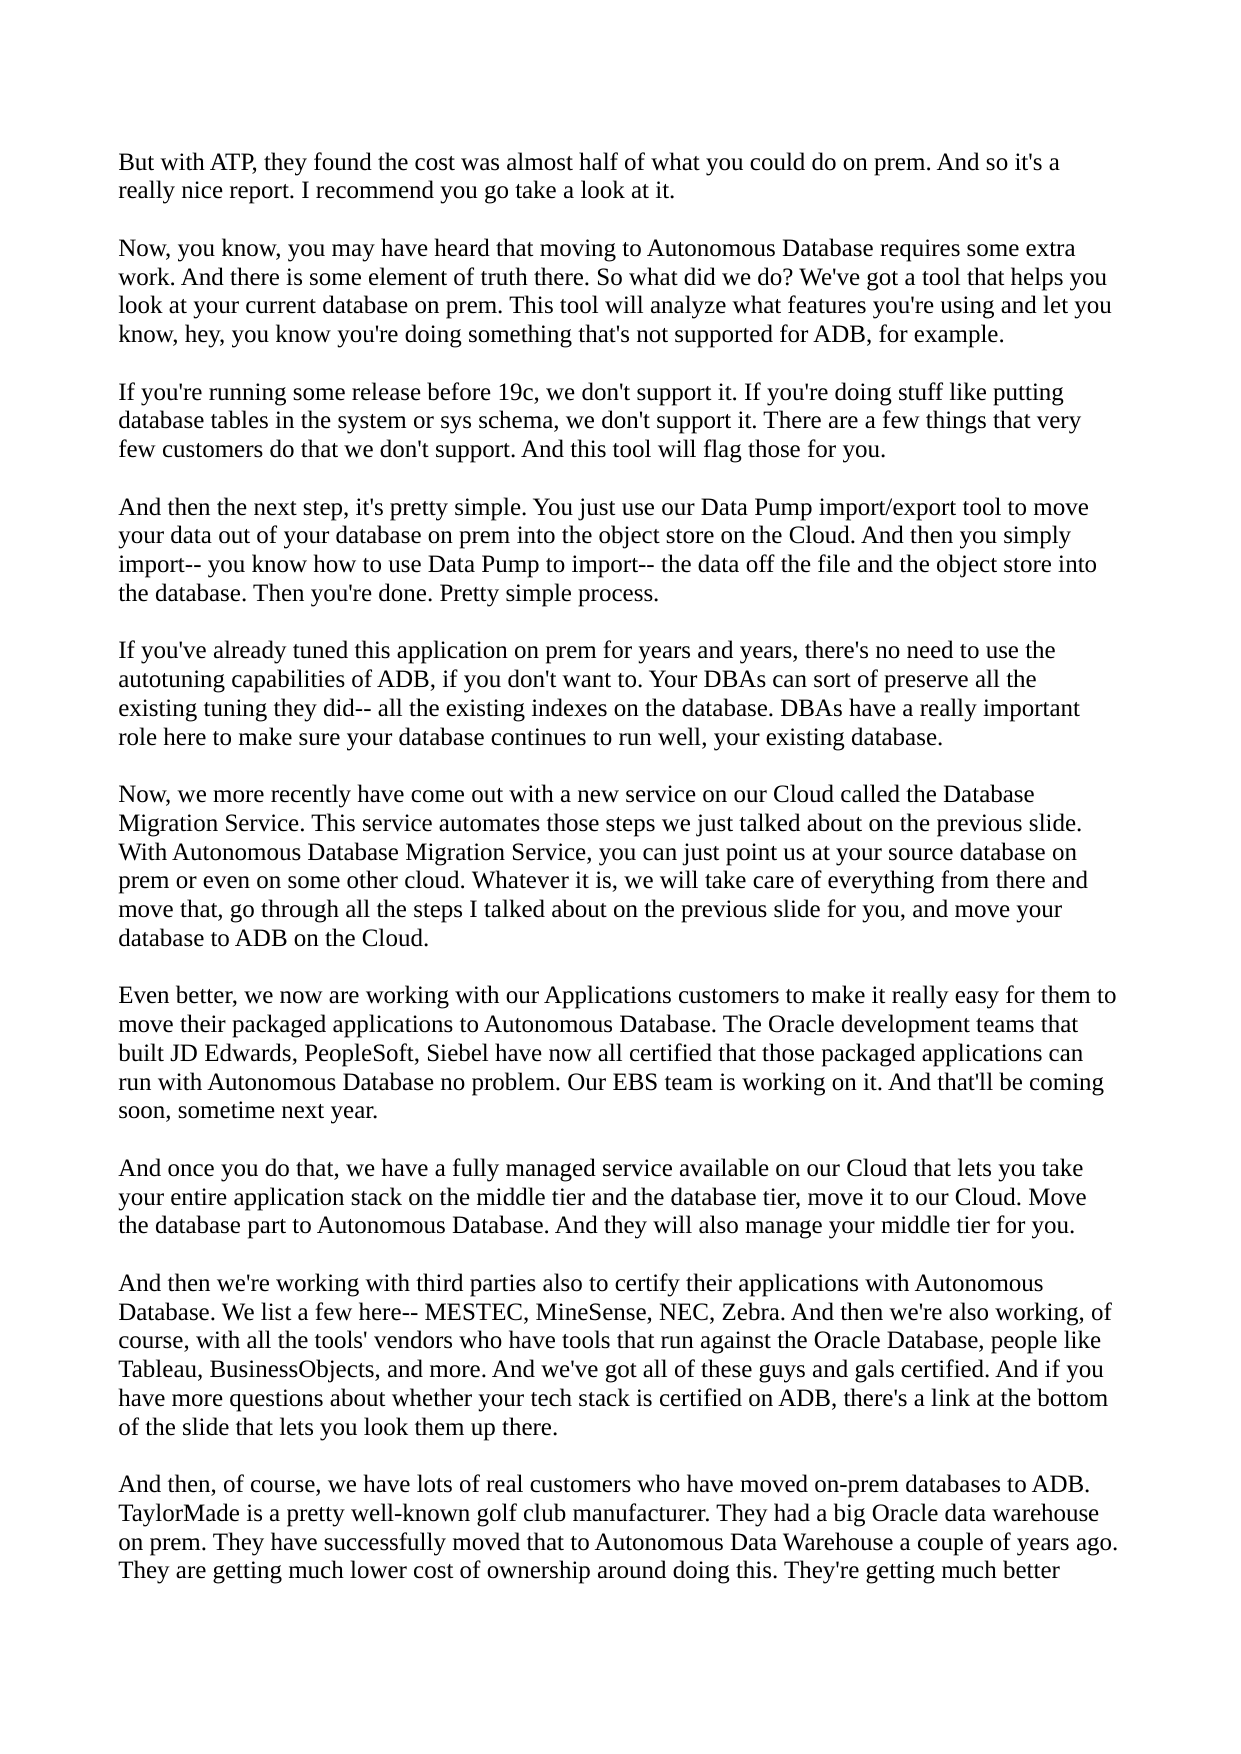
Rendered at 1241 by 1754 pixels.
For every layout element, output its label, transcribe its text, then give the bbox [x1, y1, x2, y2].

text And then, of course, we have lots of real customers who have moved on-prem databases to ADB. TaylorMade is a pretty well-known golf club manufacturer. They had a big Oracle data warehouse on prem. They have successfully moved that to Autonomous Data Warehouse a couple of years ago. They are getting much lower cost of ownership around doing this. They're getting much better [118, 1469, 1122, 1584]
text Now, we more recently have come out with a new service on our Cloud called the Database Migration Service. This service automates those steps we just talked about on the previous slide. With Autonomous Database Migration Service, you can just point us at your source database on prem or even on some other cloud. Whatever it is, we will take care of everything from there and move that, go through all the steps I talked about on the previous slide for you, and move your database to ADB on the Cloud. [118, 779, 1122, 952]
text Now, you know, you may have heard that moving to Autonomous Database requires some extra work. And there is some element of truth there. So what did we do? We've got a tool that helps you look at your current database on prem. This tool will analyze what features you're using and let you know, hey, you know you're doing something that's not supported for ADB, for example. [118, 233, 1122, 348]
text And then the next step, it's pretty simple. You just use our Data Pump import/export tool to move your data out of your database on prem into the object store on the Cloud. And then you simply import-- you know how to use Data Pump to import-- the data off the file and the object store into the database. Then you're done. Pretty simple process. [118, 492, 1122, 607]
text If you're running some release before 19c, we don't support it. If you're doing stuff like putting database tables in the system or sys schema, we don't support it. There are a few things that very few customers do that we don't support. And this tool will flag those for you. [118, 377, 1122, 463]
text And once you do that, we have a fully managed service available on our Cloud that lets you take your entire application stack on the middle tier and the database tier, move it to our Cloud. Move the database part to Autonomous Database. And they will also manage your middle tier for you. [118, 1153, 1122, 1239]
text If you've already tuned this application on prem for years and years, there's no need to use the autotuning capabilities of ADB, if you don't want to. Your DBAs can sort of preserve all the existing tuning they did-- all the existing indexes on the database. DBAs have a really important role here to make sure your database continues to run well, your existing database. [118, 636, 1122, 751]
text But with ATP, they found the cost was almost half of what you could do on prem. And so it's a really nice report. I recommend you go take a look at it. [118, 147, 1122, 204]
text And then we're working with third parties also to certify their applications with Autonomous Database. We list a few here-- MESTEC, MineSense, NEC, Zebra. And then we're also working, of course, with all the tools' vendors who have tools that run against the Oracle Database, people like Tableau, BusinessObjects, and more. And we've got all of these guys and gals certified. And if you have more questions about whether your tech stack is certified on ADB, there's a link at the bottom of the slide that lets you look them up there. [118, 1268, 1122, 1441]
text Even better, we now are working with our Applications customers to make it really easy for them to move their packaged applications to Autonomous Database. The Oracle development teams that built JD Edwards, PeopleSoft, Siebel have now all certified that those packaged applications can run with Autonomous Database no problem. Our EBS team is working on it. And that'll be coming soon, sometime next year. [118, 981, 1122, 1124]
